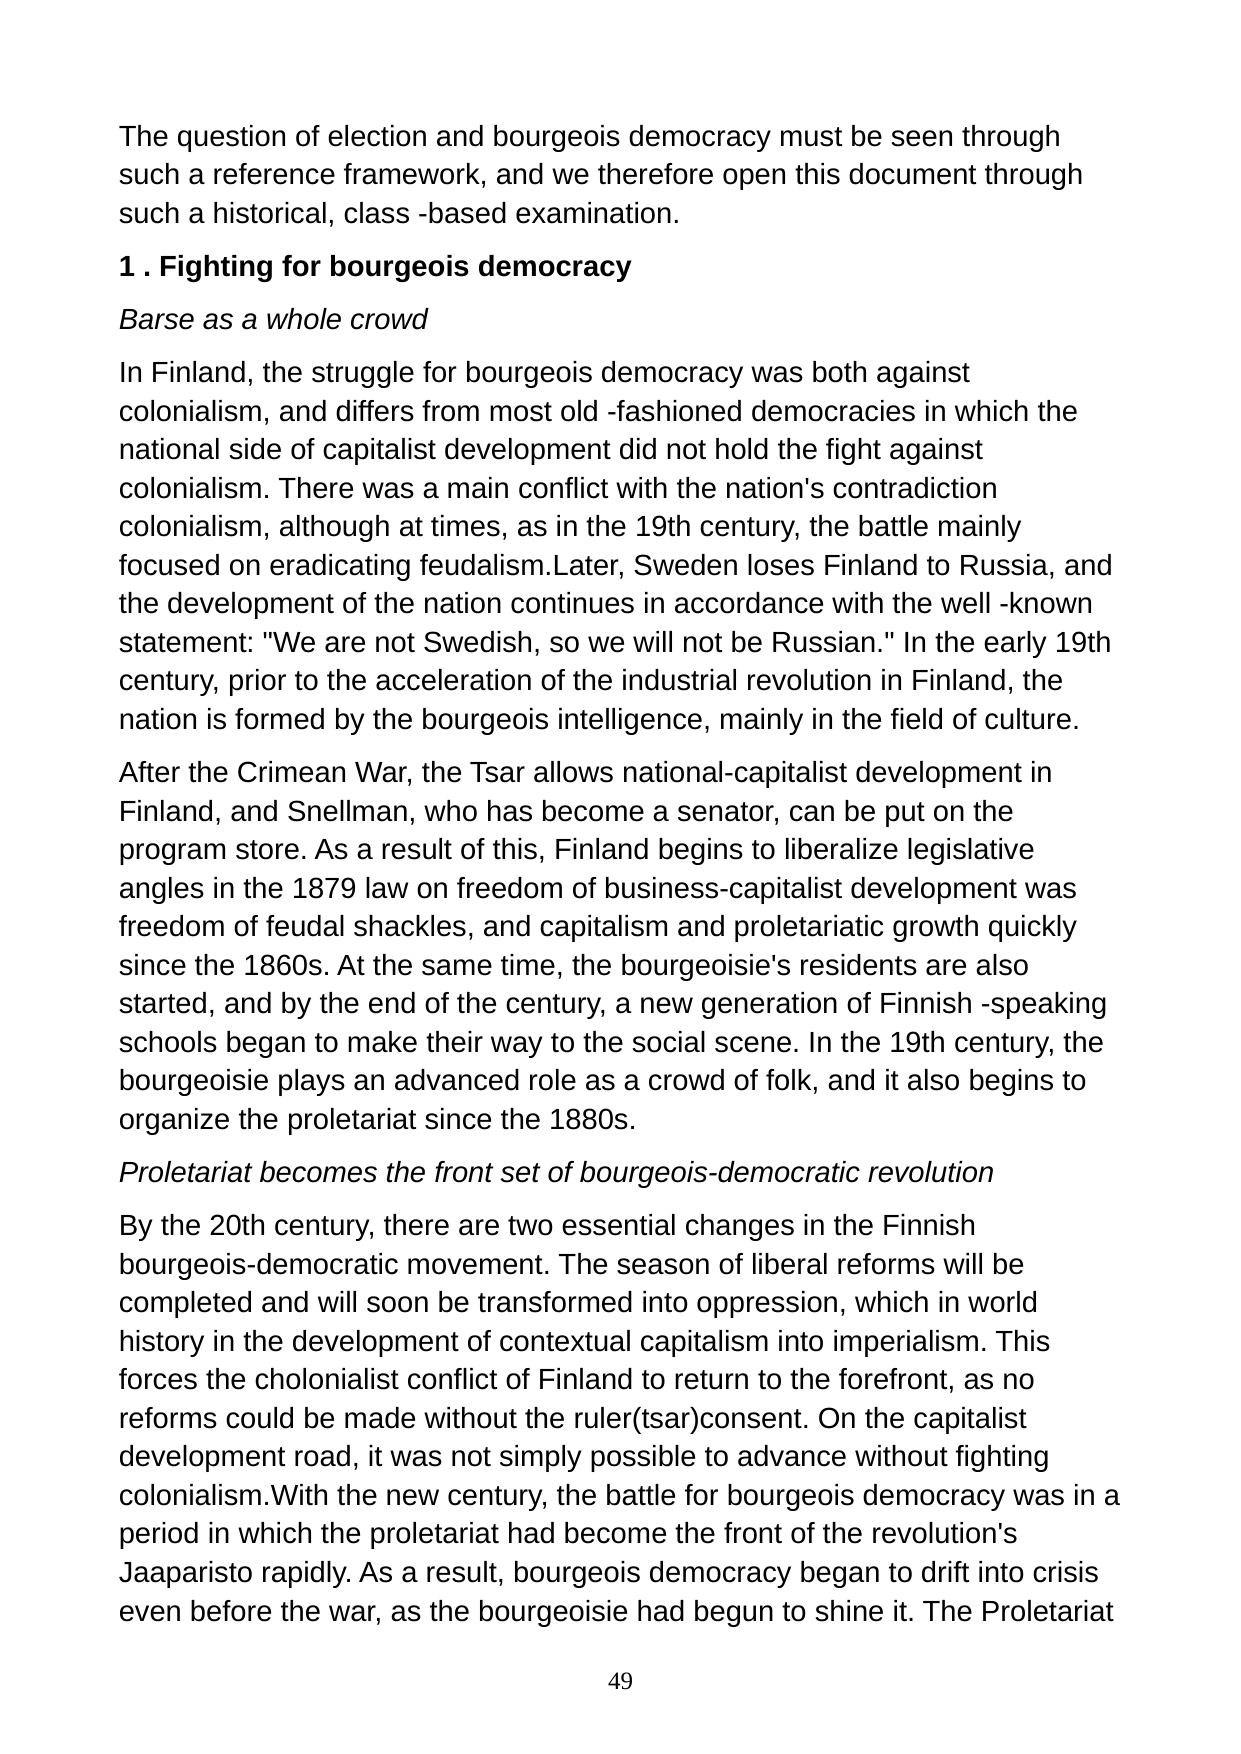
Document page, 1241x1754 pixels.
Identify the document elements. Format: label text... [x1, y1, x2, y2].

text The question of election and bourgeois democracy must be seen through such a reference framework, and we therefore open this document through such a historical, class -based examination. [118, 118, 1122, 229]
text By the 20th century, there are two essential changes in the Finnish bourgeois-democratic movement. The season of liberal reforms will be completed and will soon be transformed into oppression, which in world history in the development of contextual capitalism into imperialism. This forces the cholonialist conflict of Finland to return to the forefront, as no reforms could be made without the ruler(tsar)consent. On the capitalist development road, it was not simply possible to advance without fighting colonialism.With the new century, the battle for bourgeois democracy was in a period in which the proletariat had become the front of the revolution's Jaaparisto rapidly. As a result, bourgeois democracy began to drift into crisis even before the war, as the bourgeoisie had begun to shine it. The Proletariat [118, 1208, 1122, 1627]
text Barse as a whole crowd [118, 302, 1122, 335]
text In Finland, the struggle for bourgeois democracy was both against colonialism, and differs from most old -fashioned democracies in which the national side of capitalist development did not hold the fight against colonialism. There was a main conflict with the nation's contradiction colonialism, although at times, as in the 19th century, the battle mainly focused on eradicating feudalism.Later, Sweden loses Finland to Russia, and the development of the nation continues in accordance with the well -known statement: "We are not Swedish, so we will not be Russian." In the early 19th century, prior to the acceleration of the industrial revolution in Finland, the nation is formed by the bourgeois intelligence, mainly in the field of culture. [118, 355, 1122, 735]
text After the Crimean War, the Tsar allows national-capitalist development in Finland, and Snellman, who has become a senator, can be put on the program store. As a result of this, Finland begins to liberalize legislative angles in the 1879 law on freedom of business-capitalist development was freedom of feudal shackles, and capitalism and proletariatic growth quickly since the 1860s. At the same time, the bourgeoisie's residents are also started, and by the end of the century, a new generation of Finnish -speaking schools began to make their way to the social scene. In the 19th century, the bourgeoisie plays an advanced role as a crowd of folk, and it also begins to organize the proletariat since the 1880s. [118, 755, 1122, 1135]
text 1 . Fighting for bourgeois democracy [118, 249, 1122, 282]
text Proletariat becomes the front set of bourgeois-democratic revolution [118, 1155, 1122, 1188]
